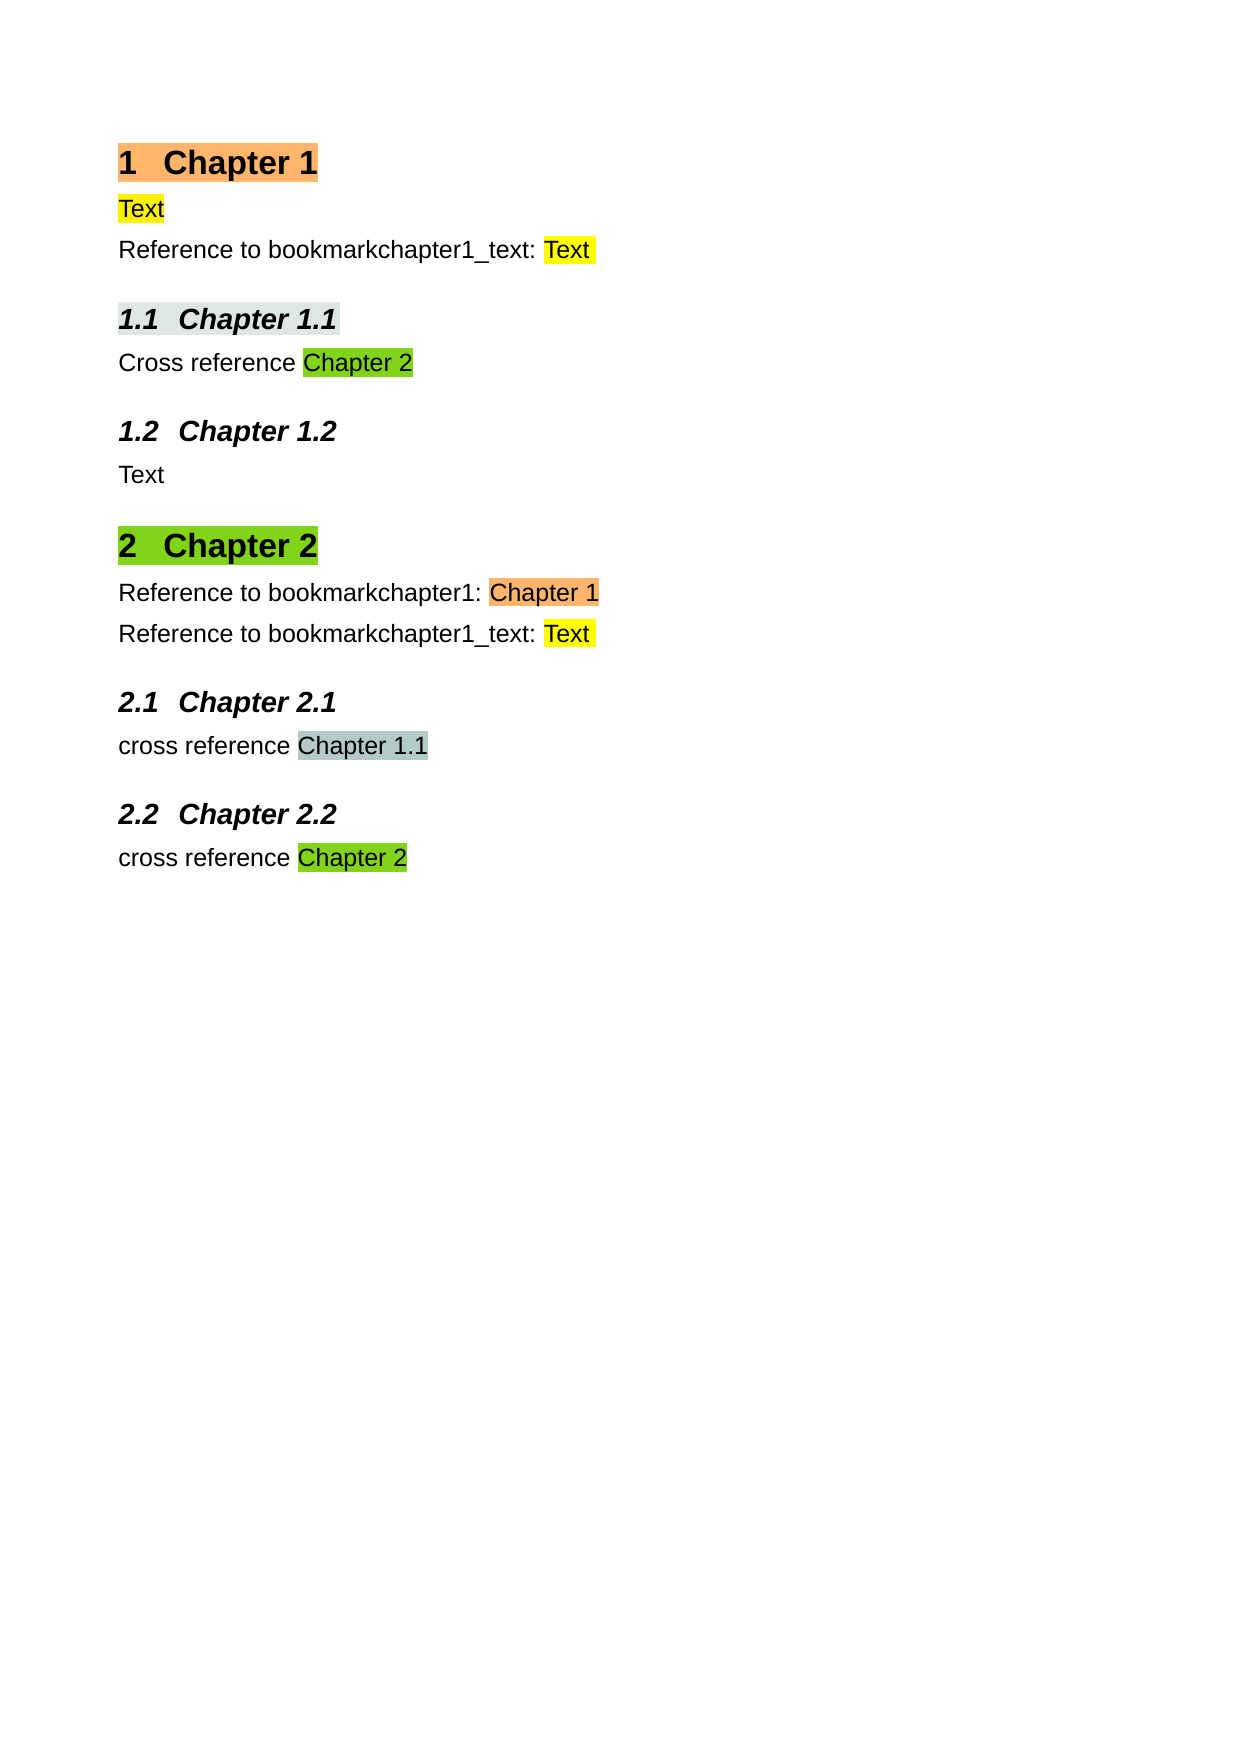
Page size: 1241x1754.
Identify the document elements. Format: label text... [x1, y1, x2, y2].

subtitle Chapter 2.2 [118, 797, 1122, 831]
subtitle Chapter 1.2 [118, 414, 1122, 448]
subtitle Chapter 1.1 [118, 302, 1122, 335]
text cross reference Chapter 2 [118, 843, 1122, 872]
text Reference to bookmarkchapter1_text: Text [118, 236, 1122, 264]
text cross reference Chapter 1.1 [118, 731, 1122, 760]
text Cross reference Chapter 2 [118, 348, 1122, 377]
text Reference to bookmarkchapter1: Chapter 1 [118, 577, 1122, 606]
text Reference to bookmarkchapter1_text: Text [118, 619, 1122, 647]
subtitle Chapter 2.1 [118, 685, 1122, 718]
subtitle Chapter 1 [118, 143, 1122, 182]
text Text [118, 460, 1122, 489]
subtitle Chapter 2 [118, 526, 1122, 565]
text Text [118, 194, 1122, 223]
